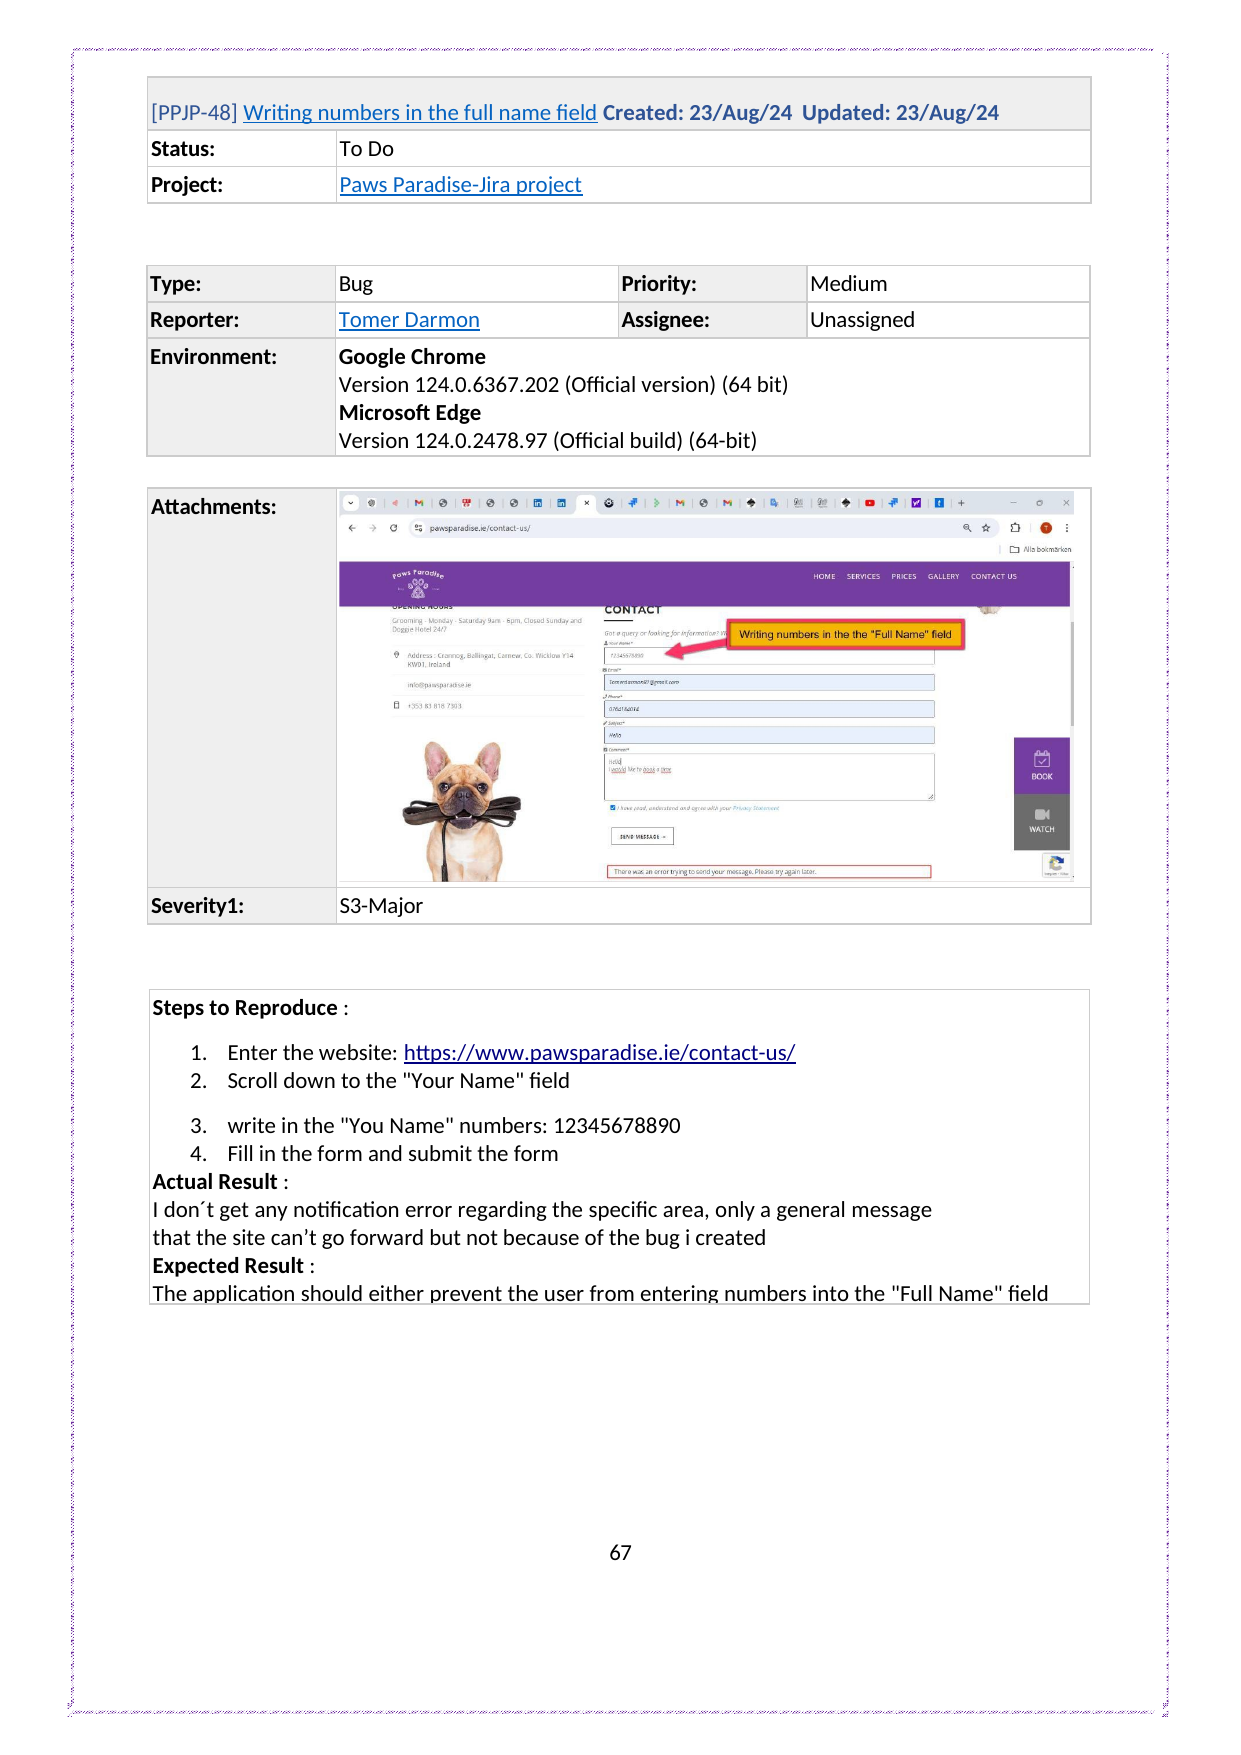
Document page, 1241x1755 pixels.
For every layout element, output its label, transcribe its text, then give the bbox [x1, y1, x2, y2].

text 67 [148, 1538, 1094, 1566]
table_cell Paws Paradise-Jira project [337, 167, 1090, 202]
table_cell Environment: [148, 339, 335, 455]
text Description [155, 957, 271, 985]
table_cell Google Chrome Version 124.0.6367.202 (Official version) (64 bit) Microsoft Edge Version 124.0.2478.97 (Official build) (64-bit) [336, 339, 1089, 455]
table_cell Unassigned [808, 303, 1089, 337]
table_header Type: [148, 266, 335, 301]
text The application should either prevent the user from entering numbers into the "Full Name" field or display an error message indicating that numbers are not allowed [152, 1279, 1060, 1303]
table_cell To Do [337, 131, 1090, 166]
text I don´t get any notification error regarding the specific area, only a general message that the site can’t go forward but not because of the bug i created [152, 1195, 962, 1251]
text Actual Result : [152, 1167, 1089, 1195]
table_header Priority: [619, 266, 806, 301]
table_header Medium [808, 266, 1089, 301]
list write in the "You Name" numbers: 12345678890 [190, 1111, 1089, 1139]
list Enter the website: https://www.pawsparadise.ie/contact-us/ [190, 1038, 1089, 1066]
table_cell Assignee: [619, 303, 806, 337]
list Fill in the form and submit the form [190, 1139, 1089, 1167]
table_cell S3-Major [337, 888, 1090, 923]
text Expected Result : [152, 1251, 1089, 1279]
table_cell Reporter: [148, 303, 335, 337]
table_header [337, 489, 1090, 886]
table_cell Status: [148, 131, 336, 166]
list Scroll down to the "Your Name" field [190, 1066, 1089, 1094]
table_header Bug [336, 266, 618, 301]
table_header Attachments: [148, 489, 336, 886]
table_cell Project: [148, 167, 336, 202]
table_cell Severity1: [148, 888, 336, 923]
text Steps to Reproduce : [152, 993, 1089, 1022]
table_header [PPJP-48] Writing numbers in the full name field Created: 23/Aug/24 Updated: 23/Aug/24 [148, 78, 1090, 129]
table_cell Tomer Darmon [336, 303, 618, 337]
